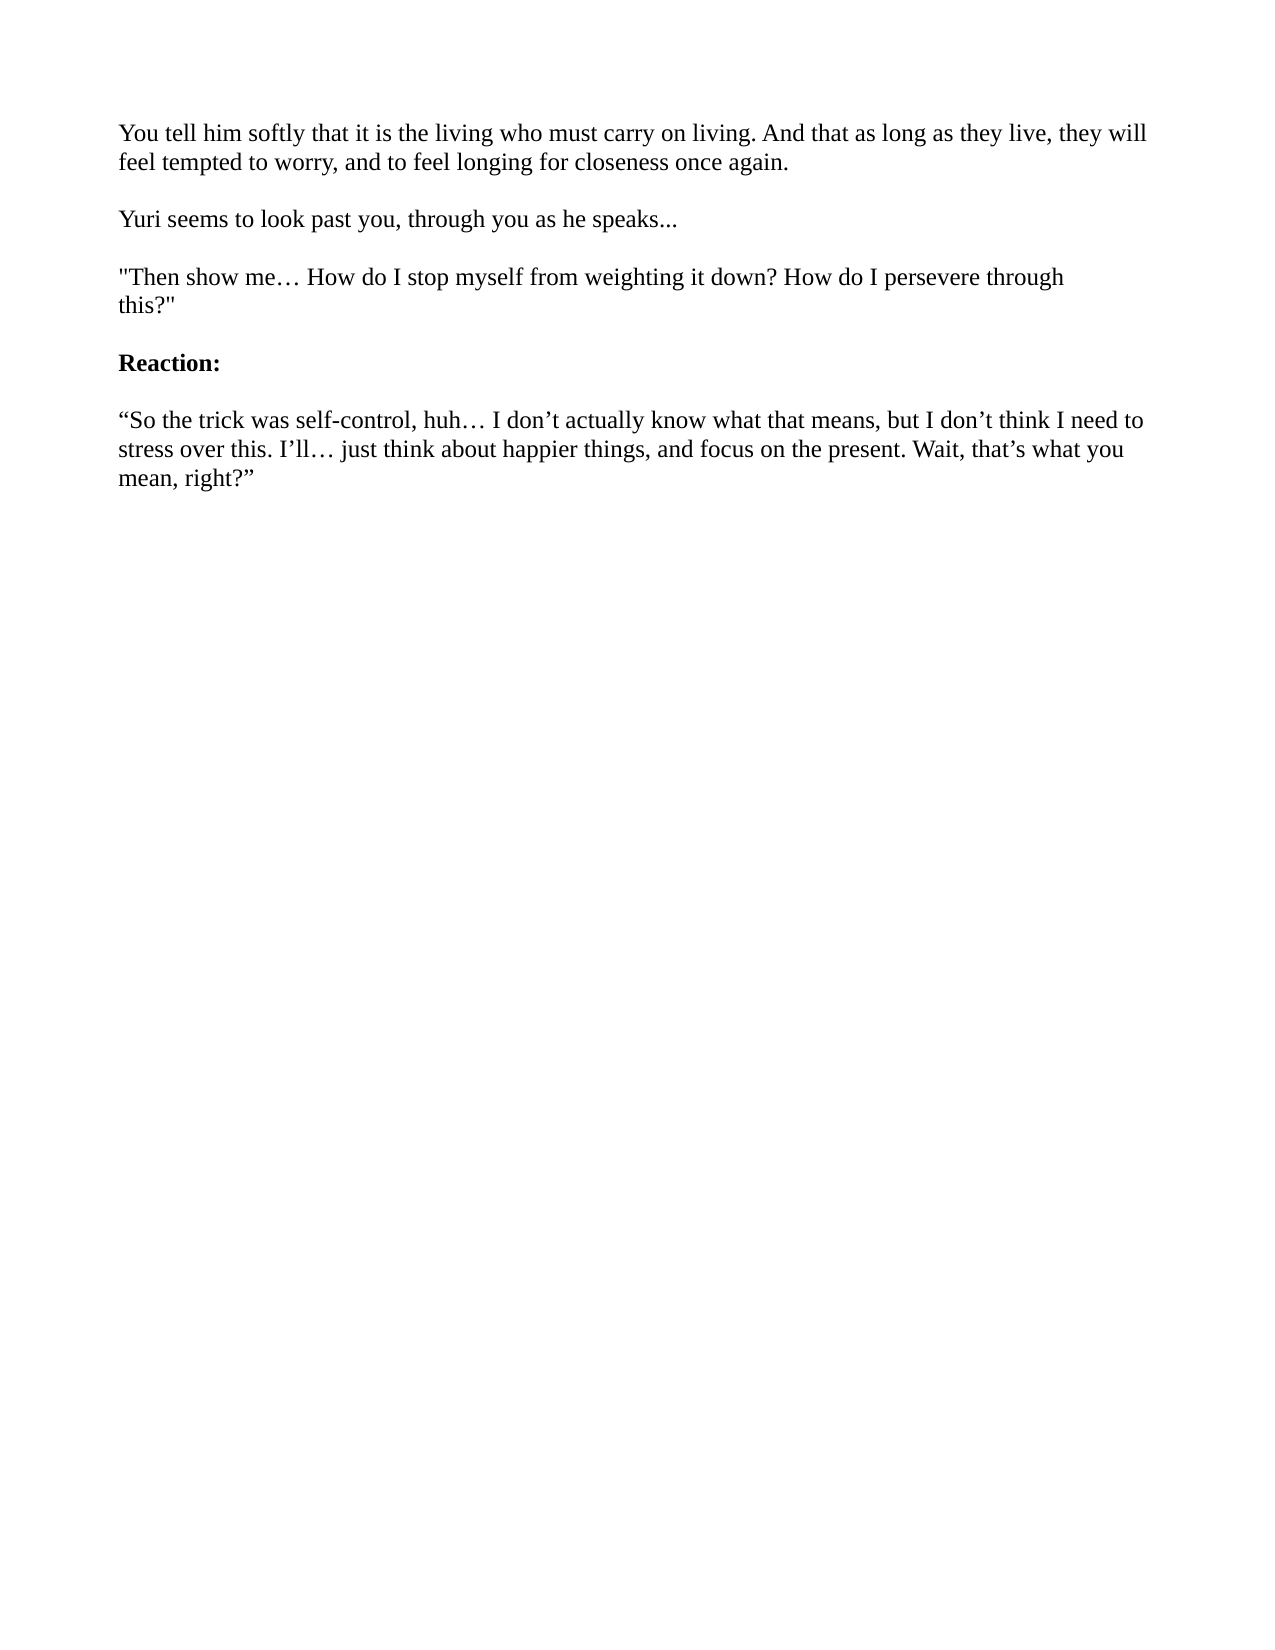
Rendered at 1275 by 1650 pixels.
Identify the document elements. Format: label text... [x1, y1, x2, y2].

text You tell him softly that it is the living who must carry on living. And that as long as they live, they will feel tempted to worry, and to feel longing for closeness once again. [118, 118, 1157, 176]
text Yuri seems to look past you, through you as he speaks... [118, 204, 1157, 233]
text "Then show me… How do I stop myself from weighting it down? How do I persevere through [118, 262, 1157, 291]
text Reaction: [118, 348, 1157, 377]
text “So the trick was self-control, huh… I don’t actually know what that means, but I don’t think I need to stress over this. I’ll… just think about happier things, and focus on the present. Wait, that’s what you mean, right?” [118, 406, 1157, 492]
text this?" [118, 291, 1157, 319]
